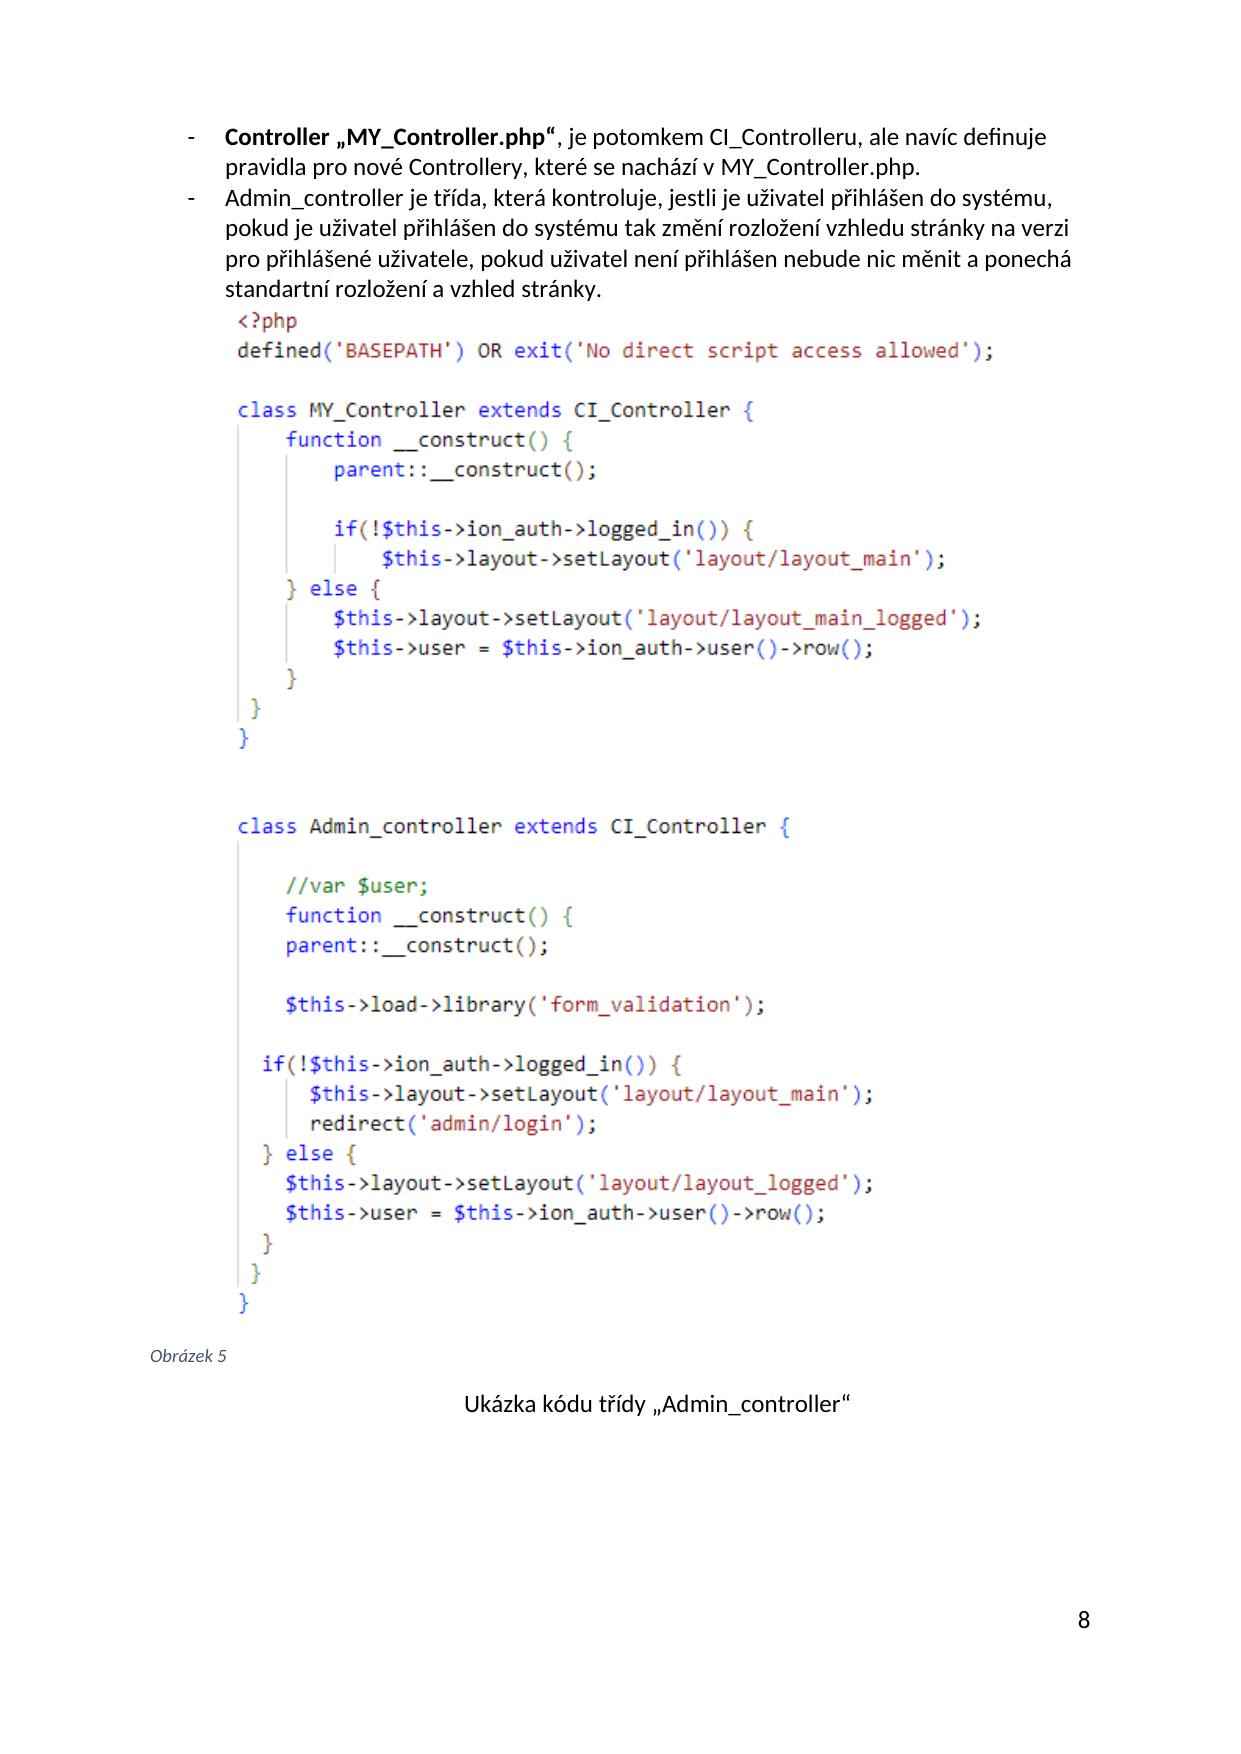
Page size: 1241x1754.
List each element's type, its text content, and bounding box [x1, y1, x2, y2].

text Ukázka kódu třídy „Admin_controller“ [225, 1388, 1090, 1419]
list Admin_controller je třída, která kontroluje, jestli je uživatel přihlášen do systému, pokud je uživatel přihlášen do systému tak změní rozložení vzhledu stránky na verzi pro přihlášené uživatele, pokud uživatel není přihlášen nebude nic měnit a ponechá standartní rozložení a vzhled stránky. [187, 182, 1090, 304]
text Obrázek 5 [150, 1344, 1090, 1367]
list Controller „MY_Controller.php“, je potomkem CI_Controlleru, ale navíc definuje pravidla pro nové Controllery, které se nachází v MY_Controller.php. [187, 121, 1090, 182]
